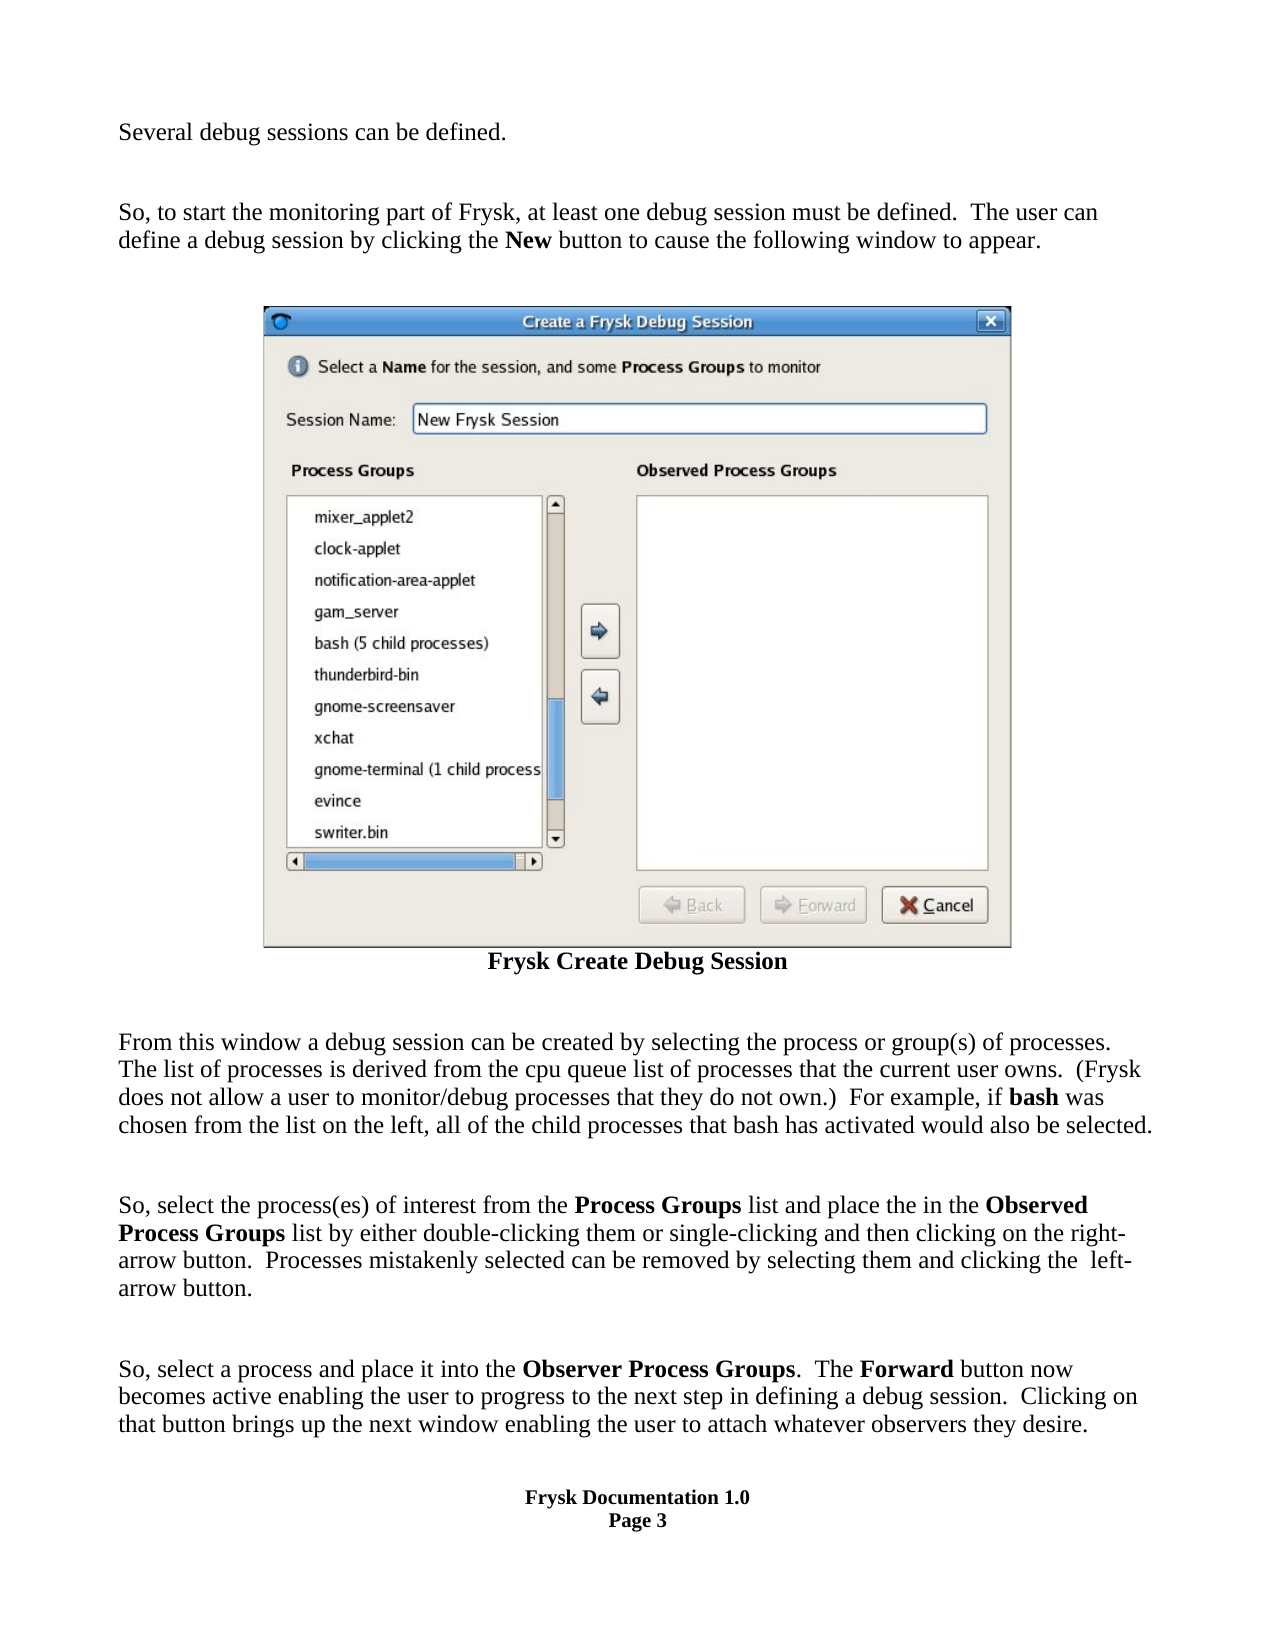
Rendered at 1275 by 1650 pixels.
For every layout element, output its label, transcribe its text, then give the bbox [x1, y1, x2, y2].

text So, to start the monitoring part of Frysk, at least one debug session must be defined. The user can define a debug session by clicking the New button to cause the following window to appear. [118, 198, 1157, 254]
text So, select a process and place it into the Observer Process Groups. The Forward button now becomes active enabling the user to progress to the next step in defining a debug session. Clicking on that button brings up the next window enabling the user to attach whatever observers they desire. [118, 1355, 1157, 1438]
text Several debug sessions can be defined. [118, 118, 1157, 146]
text So, select the process(es) of interest from the Process Groups list and place the in the Observed Process Groups list by either double-clicking them or single-clicking and then clicking on the right-arrow button. Processes mistakenly selected can be removed by selecting them and clicking the left-arrow button. [118, 1191, 1157, 1302]
text Frysk Create Debug Session [118, 307, 1157, 975]
text From this window a debug session can be created by selecting the process or group(s) of processes. The list of processes is derived from the cpu queue list of processes that the current user owns. (Frysk does not allow a user to monitor/debug processes that they do not own.) For example, if bash was chosen from the list on the left, all of the child processes that bash has activated would also be selected. [118, 1028, 1157, 1138]
picture [263, 306, 1012, 948]
